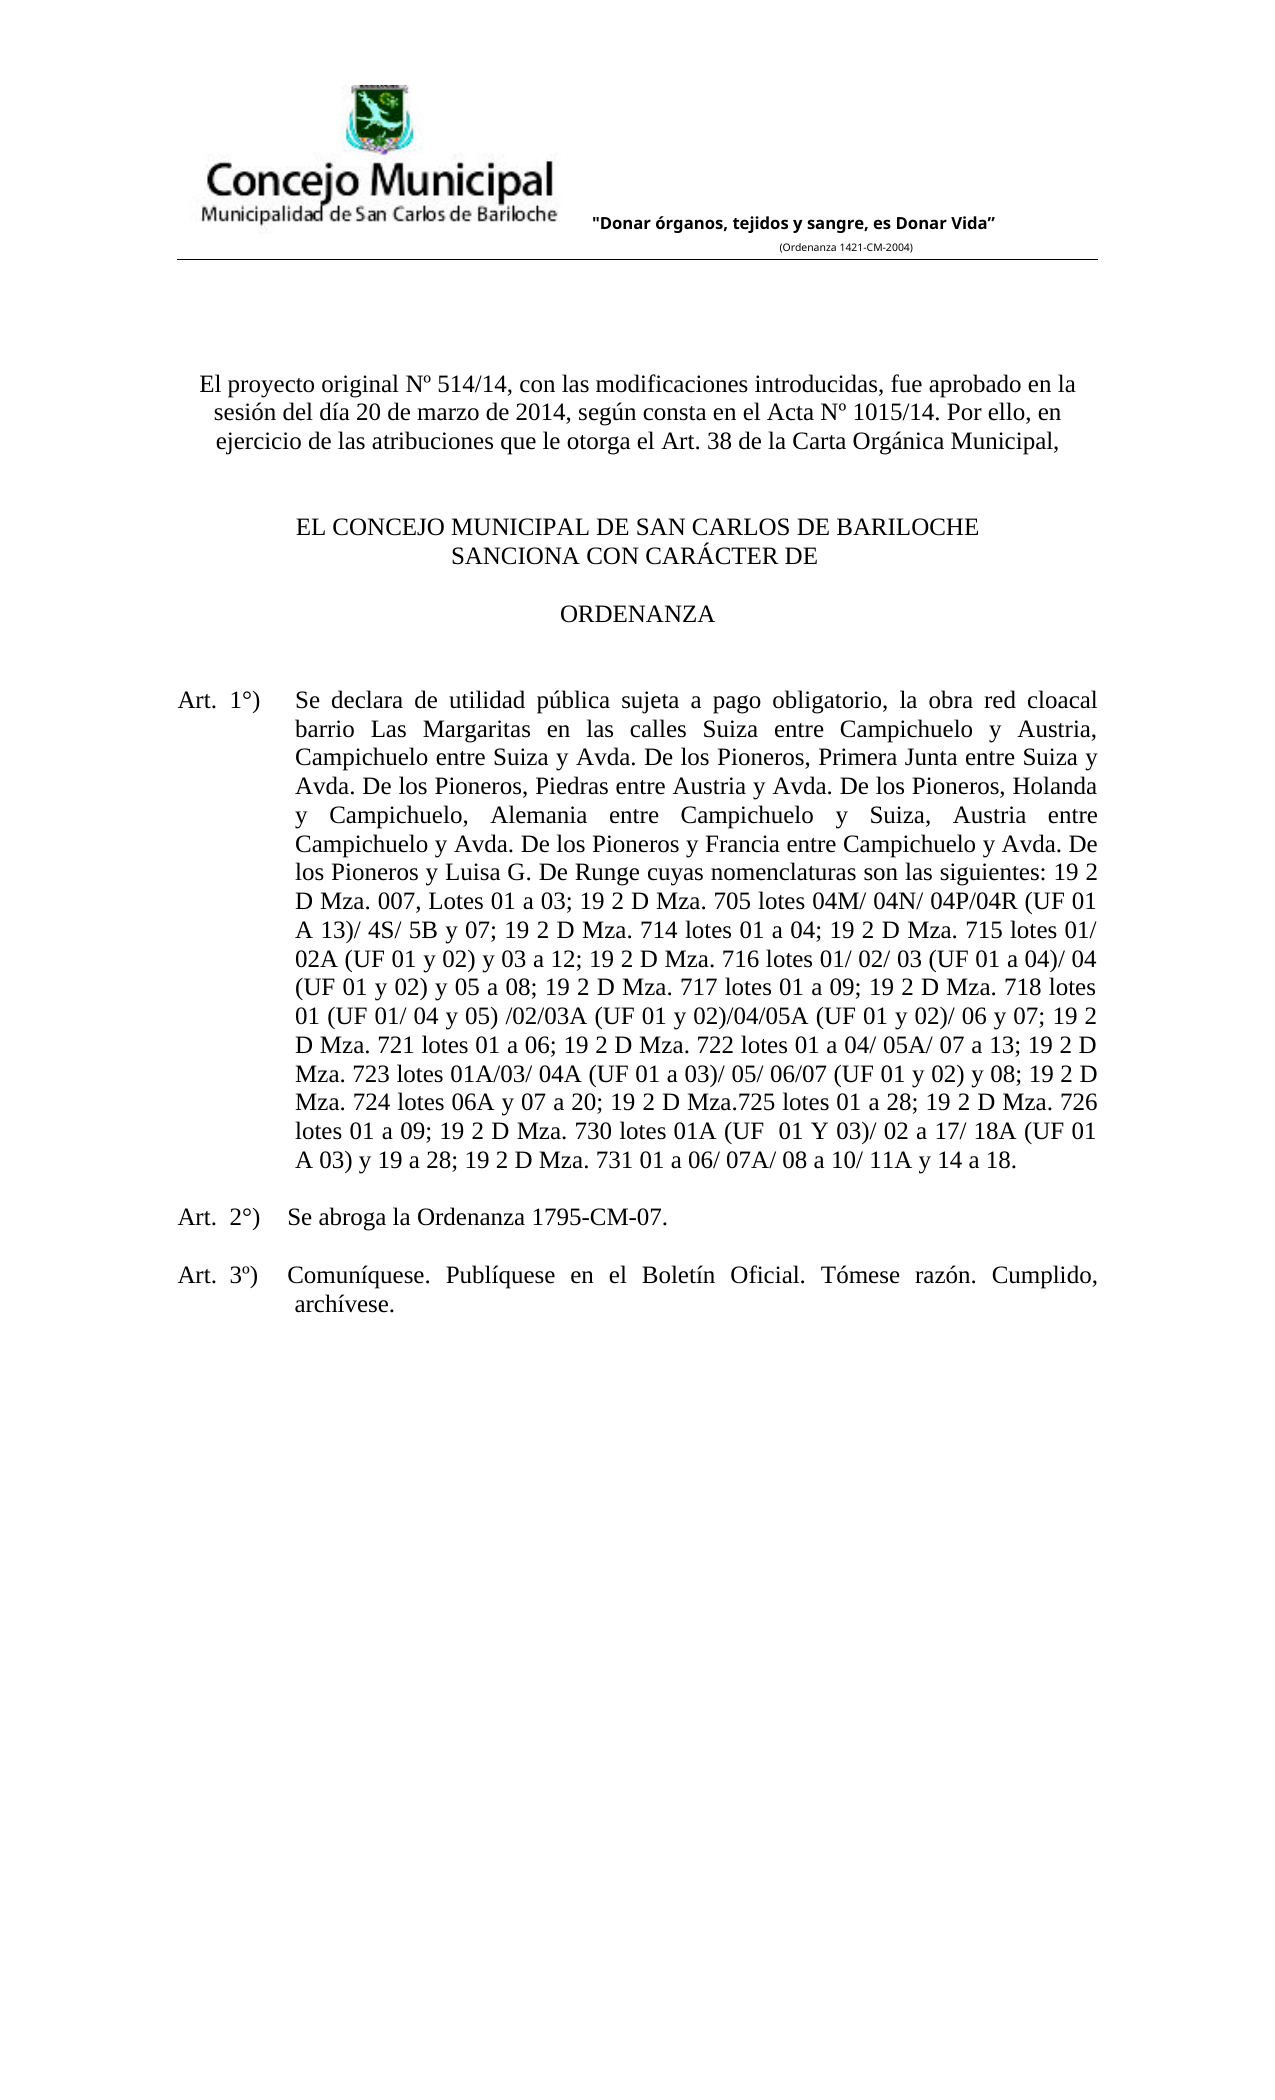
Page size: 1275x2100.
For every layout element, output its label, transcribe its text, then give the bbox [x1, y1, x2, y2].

text SANCIONA CON CARÁCTER DE [177, 541, 1098, 570]
table_cell Art. 2°) [170, 1203, 287, 1260]
text EL CONCEJO MUNICIPAL DE SAN CARLOS DE BARILOCHE [177, 512, 1098, 541]
table_cell Comuníquese. Publíquese en el Boletín Oficial. Tómese razón. Cumplido, archívese. [287, 1260, 1106, 1317]
text El proyecto original Nº 514/14, con las modificaciones introducidas, fue aprobado en la sesión del día 20 de marzo de 2014, según consta en el Acta Nº 1015/14. Por ello, en ejercicio de las atribuciones que le otorga el Art. 38 de la Carta Orgánica Municipal, [177, 369, 1098, 455]
text ORDENANZA [177, 599, 1098, 627]
table_cell Art. 3º) [170, 1260, 287, 1317]
picture [177, 85, 590, 235]
table_header Se declara de utilidad pública sujeta a pago obligatorio, la obra red cloacal barrio Las Margaritas en las calles Suiza entre Campichuelo y Austria, Campichuelo entre Suiza y Avda. De los Pioneros, Primera Junta entre Suiza y Avda. De los Pioneros, Piedras entre Austria y Avda. De los Pioneros, Holanda y Campichuelo, Alemania entre Campichuelo y Suiza, Austria entre Campichuelo y Avda. De los Pioneros y Francia entre Campichuelo y Avda. De los Pioneros y Luisa G. De Runge cuyas nomenclaturas son las siguientes: 19 2 D Mza. 007, Lotes 01 a 03; 19 2 D Mza. 705 lotes 04M/ 04N/ 04P/04R (UF 01 A 13)/ 4S/ 5B y 07; 19 2 D Mza. 714 lotes 01 a 04; 19 2 D Mza. 715 lotes 01/ 02A (UF 01 y 02) y 03 a 12; 19 2 D Mza. 716 lotes 01/ 02/ 03 (UF 01 a 04)/ 04 (UF 01 y 02) y 05 a 08; 19 2 D Mza. 717 lotes 01 a 09; 19 2 D Mza. 718 lotes 01 (UF 01/ 04 y 05) /02/03A (UF 01 y 02)/04/05A (UF 01 y 02)/ 06 y 07; 19 2 D Mza. 721 lotes 01 a 06; 19 2 D Mza. 722 lotes 01 a 04/ 05A/ 07 a 13; 19 2 D Mza. 723 lotes 01A/03/ 04A (UF 01 a 03)/ 05/ 06/07 (UF 01 y 02) y 08; 19 2 D Mza. 724 lotes 06A y 07 a 20; 19 2 D Mza.725 lotes 01 a 28; 19 2 D Mza. 726 lotes 01 a 09; 19 2 D Mza. 730 lotes 01A (UF 01 Y 03)/ 02 a 17/ 18A (UF 01 A 03) y 19 a 28; 19 2 D Mza. 731 01 a 06/ 07A/ 08 a 10/ 11A y 14 a 18. [287, 685, 1106, 1202]
table_header Art. 1°) [170, 685, 287, 1202]
table_cell Se abroga la Ordenanza 1795-CM-07. [287, 1203, 1106, 1260]
